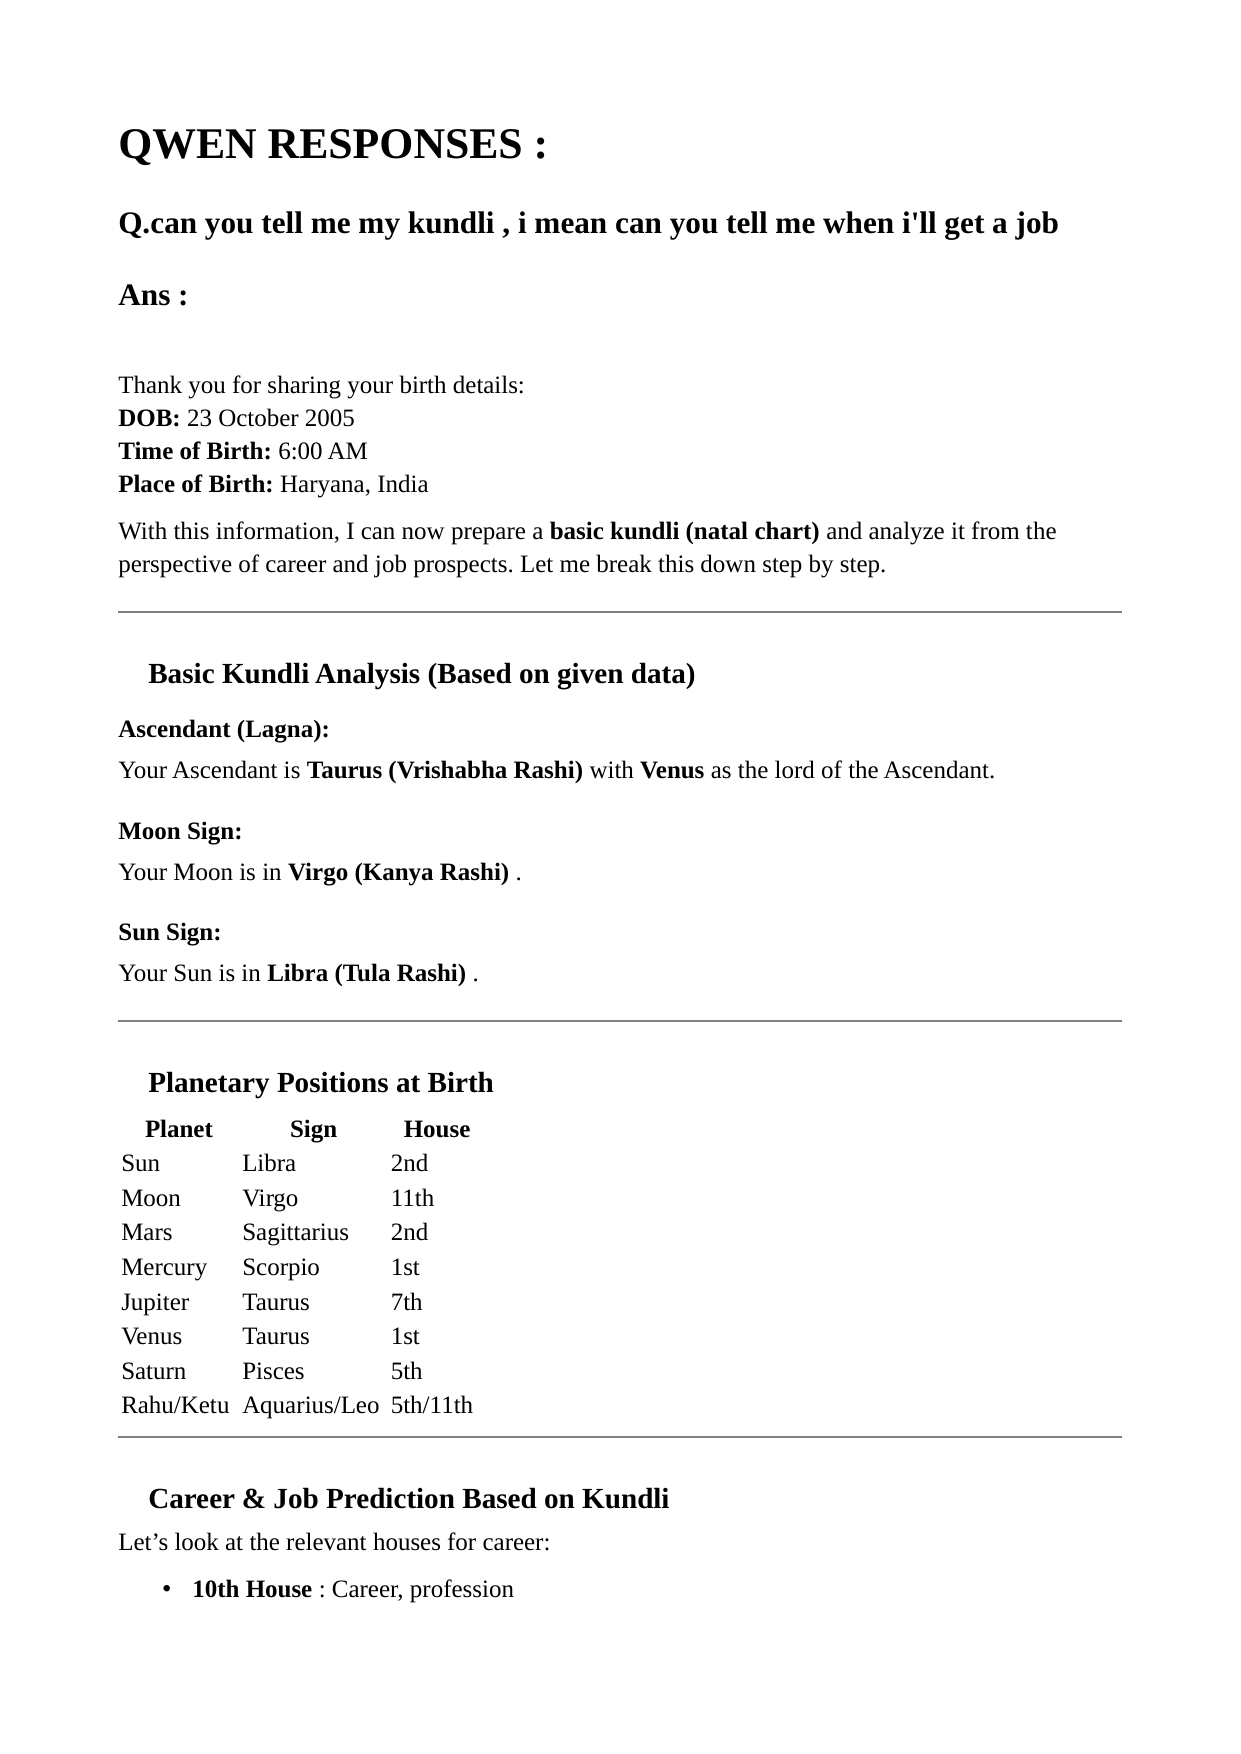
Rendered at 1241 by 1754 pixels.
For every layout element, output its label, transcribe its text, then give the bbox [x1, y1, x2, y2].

table_cell Scorpio [239, 1249, 388, 1284]
text Your Ascendant is Taurus (Vrishabha Rashi) with Venus as the lord of the Ascendant. [118, 756, 1122, 784]
table_cell Aquarius/Leo [239, 1388, 388, 1422]
table_cell Moon [118, 1180, 239, 1214]
table_cell 5th [388, 1353, 486, 1387]
text Ans : [118, 276, 1122, 312]
list 10th House : Career, profession [162, 1574, 1122, 1603]
table_header Planet [118, 1111, 239, 1145]
table_cell 7th [388, 1284, 486, 1318]
subtitle 🔭 Planetary Positions at Birth [118, 1065, 1122, 1098]
table_cell 2nd [388, 1215, 486, 1249]
table_cell 1st [388, 1249, 486, 1284]
table_cell Mercury [118, 1249, 239, 1284]
subtitle 🏢 Career & Job Prediction Based on Kundli [118, 1481, 1122, 1514]
table_cell Virgo [239, 1180, 388, 1214]
table_header Sign [239, 1111, 388, 1145]
text Your Moon is in Virgo (Kanya Rashi) . [118, 857, 1122, 886]
table_header House [388, 1111, 486, 1145]
text QWEN RESPONSES : [118, 118, 1122, 168]
subtitle 🌟 Basic Kundli Analysis (Based on given data) [118, 656, 1122, 689]
table_cell Taurus [239, 1284, 388, 1318]
table_cell Sagittarius [239, 1215, 388, 1249]
subtitle Ascendant (Lagna): [118, 714, 1122, 743]
text Your Sun is in Libra (Tula Rashi) . [118, 958, 1122, 987]
text Let’s look at the relevant houses for career: [118, 1527, 1122, 1556]
table_cell 2nd [388, 1145, 486, 1180]
table_cell 1st [388, 1318, 486, 1353]
table_cell Jupiter [118, 1284, 239, 1318]
table_cell Rahu/Ketu [118, 1388, 239, 1422]
table_cell Venus [118, 1318, 239, 1353]
subtitle Sun Sign: [118, 917, 1122, 946]
text Q.can you tell me my kundli , i mean can you tell me when i'll get a job [118, 204, 1122, 240]
table_cell 5th/11th [388, 1388, 486, 1422]
table_cell Pisces [239, 1353, 388, 1387]
table_cell 11th [388, 1180, 486, 1214]
table_cell Libra [239, 1145, 388, 1180]
text Thank you for sharing your birth details: DOB: 23 October 2005 Time of Birth: 6:00 AM Place of Birth: Haryana, India [118, 370, 1122, 497]
table_cell Mars [118, 1215, 239, 1249]
table_cell Saturn [118, 1353, 239, 1387]
subtitle Moon Sign: [118, 816, 1122, 844]
text With this information, I can now prepare a basic kundli (natal chart) and analyze it from the perspective of career and job prospects. Let me break this down step by step. [118, 516, 1122, 578]
table_cell Sun [118, 1145, 239, 1180]
table_cell Taurus [239, 1318, 388, 1353]
